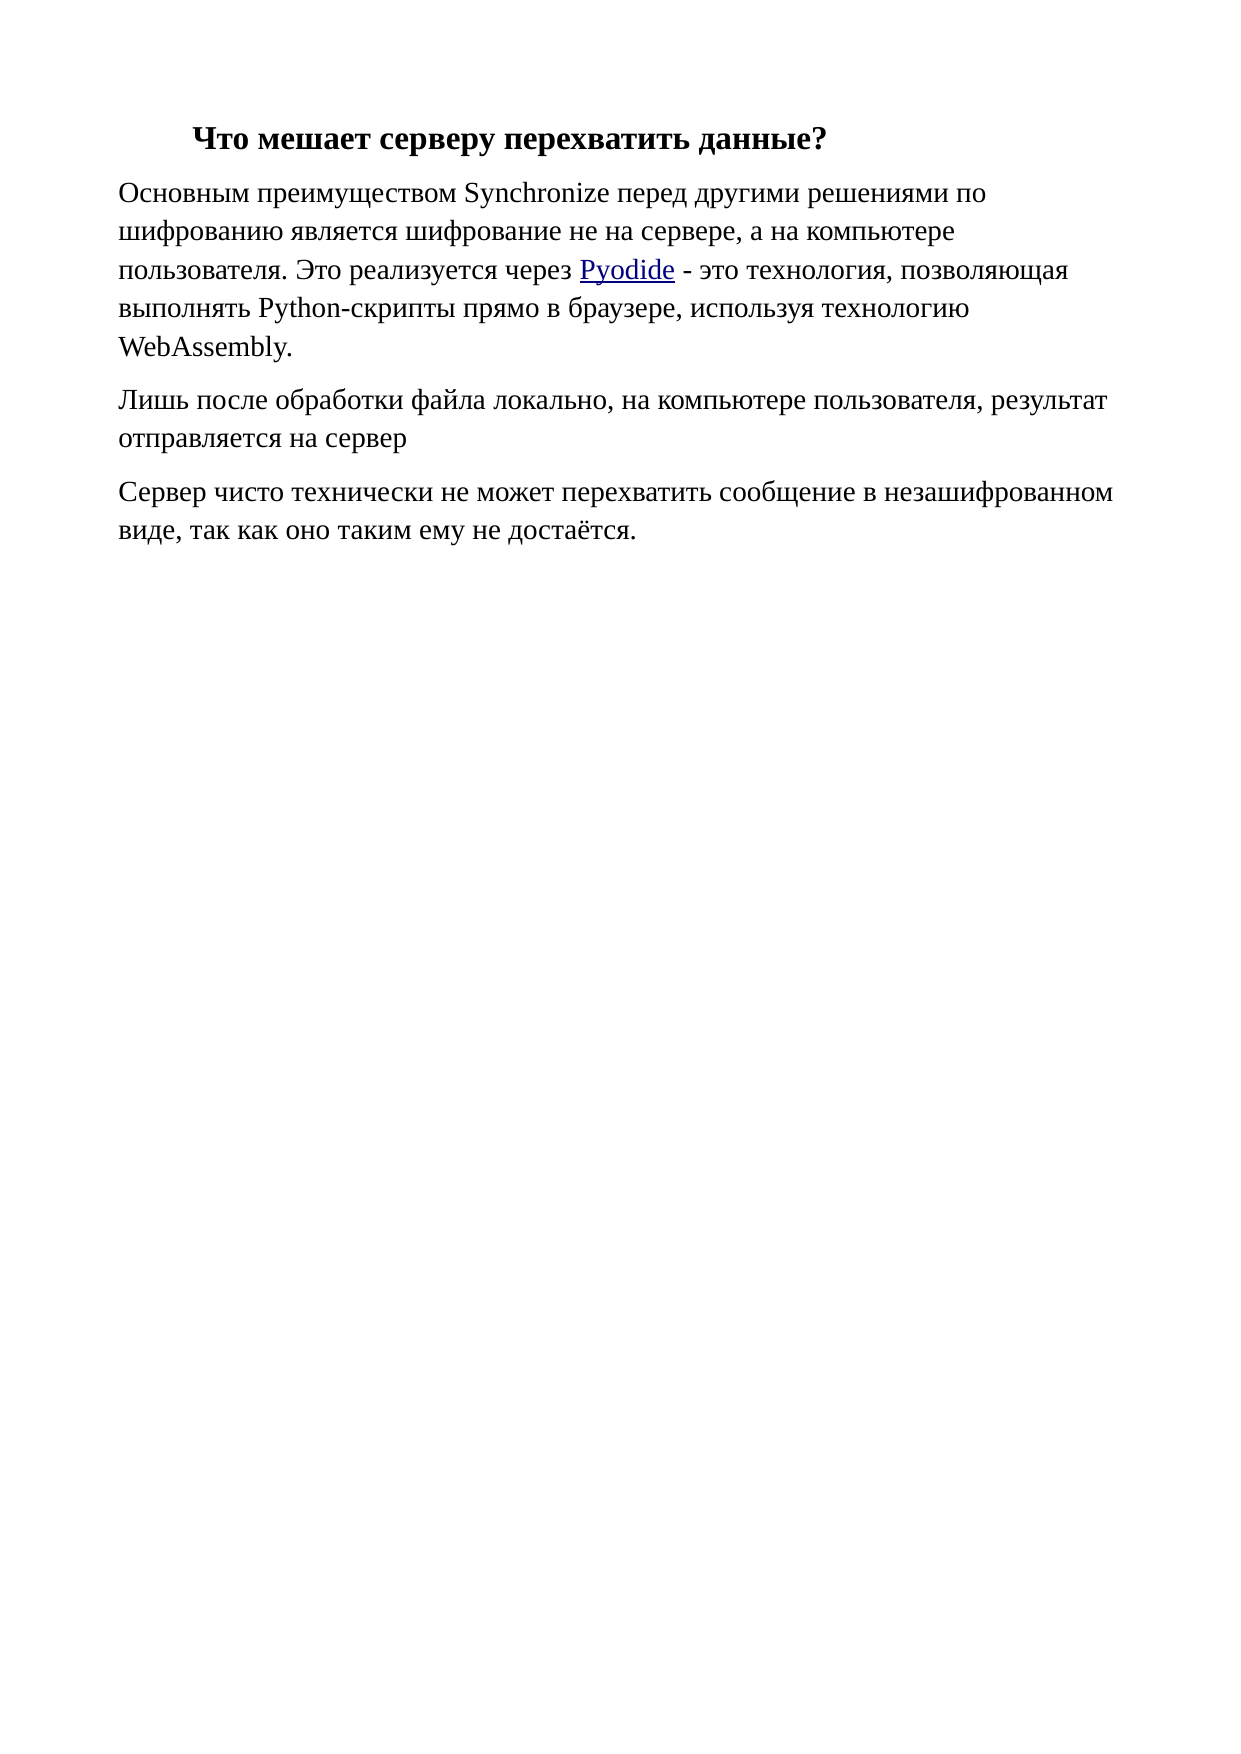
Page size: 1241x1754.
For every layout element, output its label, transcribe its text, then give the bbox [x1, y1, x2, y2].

text Лишь после обработки файла локально, на компьютере пользователя, результат отправляется на сервер [118, 382, 1122, 454]
text Сервер чисто технически не может перехватить сообщение в незашифрованном виде, так как оно таким ему не достаётся. [118, 474, 1122, 546]
subtitle Что мешает серверу перехватить данные? [118, 118, 1122, 156]
text Основным преимуществом Synchronize перед другими решениями по шифрованию является шифрование не на сервере, а на компьютере пользователя. Это реализуется через Pyodide - это технология, позволяющая выполнять Python-скрипты прямо в браузере, используя технологию WebAssembly. [118, 175, 1122, 362]
